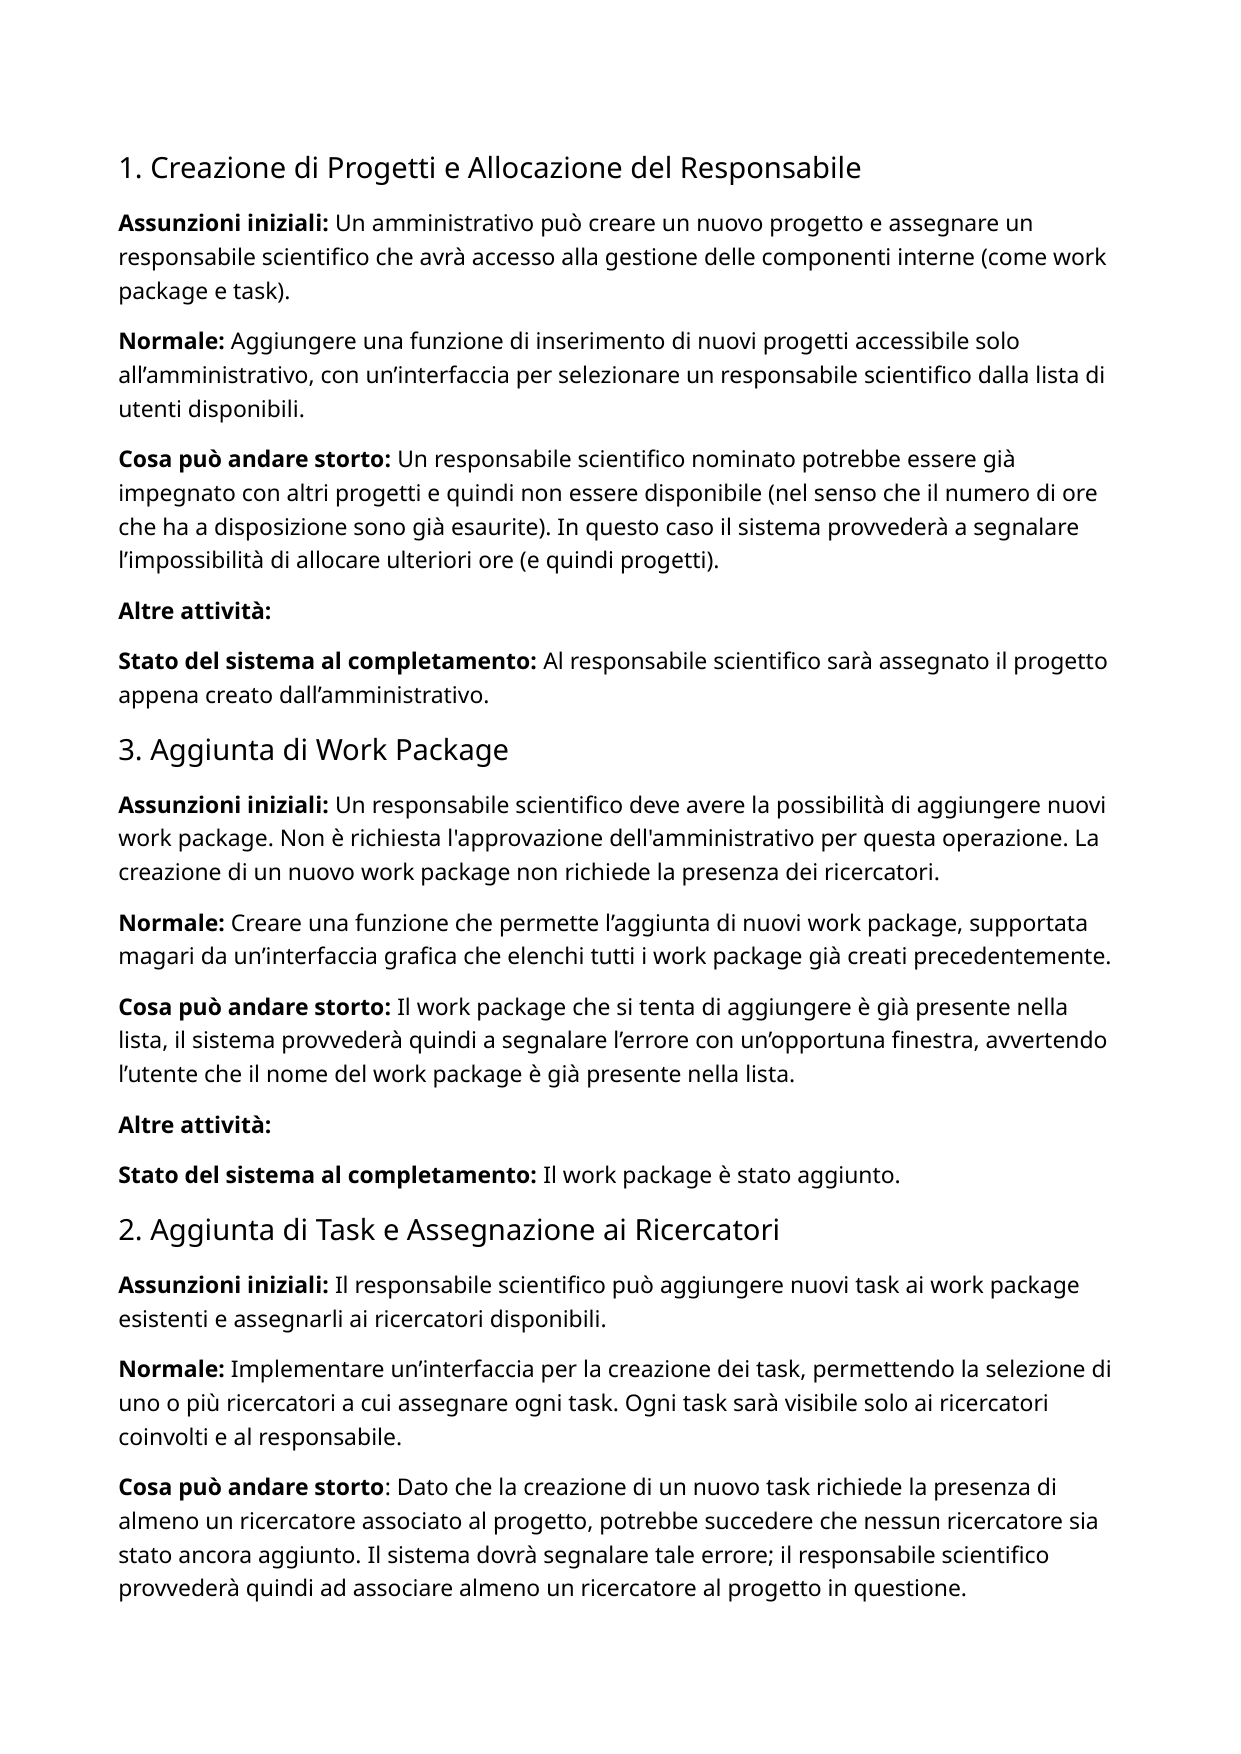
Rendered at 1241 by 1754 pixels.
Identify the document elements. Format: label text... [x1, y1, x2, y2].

text Assunzioni iniziali: Il responsabile scientifico può aggiungere nuovi task ai work package esistenti e assegnarli ai ricercatori disponibili. [118, 1269, 1122, 1334]
text Assunzioni iniziali: Un responsabile scientifico deve avere la possibilità di aggiungere nuovi work package. Non è richiesta l'approvazione dell'amministrativo per questa operazione. La creazione di un nuovo work package non richiede la presenza dei ricercatori. [118, 789, 1122, 887]
text Altre attività: [118, 1109, 1122, 1140]
text Stato del sistema al completamento: Al responsabile scientifico sarà assegnato il progetto appena creato dall’amministrativo. [118, 645, 1122, 710]
text Cosa può andare storto: Dato che la creazione di un nuovo task richiede la presenza di almeno un ricercatore associato al progetto, potrebbe succedere che nessun ricercatore sia stato ancora aggiunto. Il sistema dovrà segnalare tale errore; il responsabile scientifico provvederà quindi ad associare almeno un ricercatore al progetto in questione. [118, 1471, 1122, 1603]
text Normale: Creare una funzione che permette l’aggiunta di nuovi work package, supportata magari da un’interfaccia grafica che elenchi tutti i work package già creati precedentemente. [118, 907, 1122, 972]
text Altre attività: [118, 594, 1122, 626]
text 2. Aggiunta di Task e Assegnazione ai Ricercatori [118, 1209, 1122, 1249]
text Normale: Implementare un’interfaccia per la creazione dei task, permettendo la selezione di uno o più ricercatori a cui assegnare ogni task. Ogni task sarà visibile solo ai ricercatori coinvolti e al responsabile. [118, 1353, 1122, 1452]
text 1. Creazione di Progetti e Allocazione del Responsabile [118, 148, 1122, 187]
text Normale: Aggiungere una funzione di inserimento di nuovi progetti accessibile solo all’amministrativo, con un’interfaccia per selezionare un responsabile scientifico dalla lista di utenti disponibili. [118, 325, 1122, 424]
text Stato del sistema al completamento: Il work package è stato aggiunto. [118, 1159, 1122, 1190]
text 3. Aggiunta di Work Package [118, 729, 1122, 769]
text Assunzioni iniziali: Un amministrativo può creare un nuovo progetto e assegnare un responsabile scientifico che avrà accesso alla gestione delle componenti interne (come work package e task). [118, 207, 1122, 306]
text Cosa può andare storto: Il work package che si tenta di aggiungere è già presente nella lista, il sistema provvederà quindi a segnalare l’errore con un’opportuna finestra, avvertendo l’utente che il nome del work package è già presente nella lista. [118, 991, 1122, 1089]
text Cosa può andare storto: Un responsabile scientifico nominato potrebbe essere già impegnato con altri progetti e quindi non essere disponibile (nel senso che il numero di ore che ha a disposizione sono già esaurite). In questo caso il sistema provvederà a segnalare l’impossibilità di allocare ulteriori ore (e quindi progetti). [118, 443, 1122, 575]
